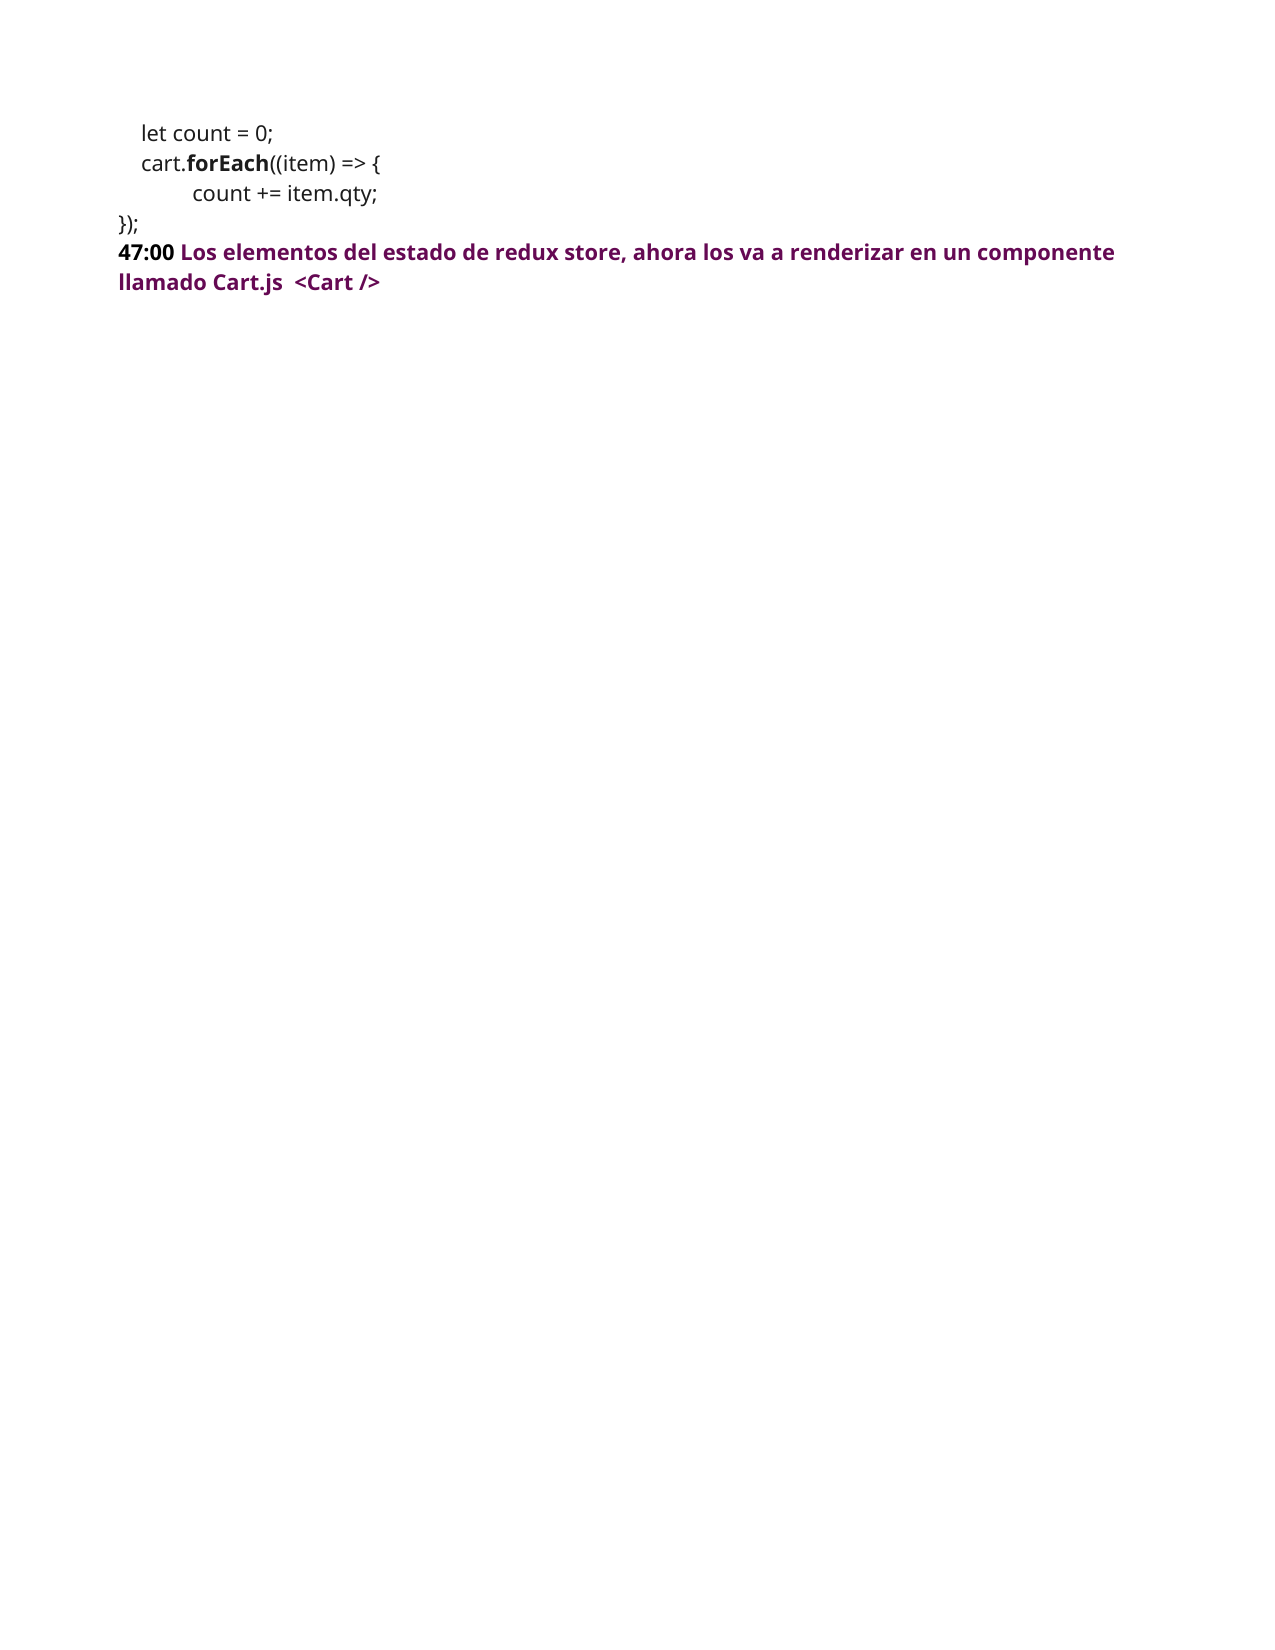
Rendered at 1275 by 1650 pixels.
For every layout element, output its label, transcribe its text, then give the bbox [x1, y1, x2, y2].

text 47:00 Los elementos del estado de redux store, ahora los va a renderizar en un componente llamado Cart.js <Cart /> [118, 237, 1157, 297]
text cart.forEach((item) => { [118, 148, 1157, 178]
text let count = 0; [118, 118, 1157, 148]
text }); [118, 207, 1157, 237]
text count += item.qty; [118, 178, 1157, 207]
